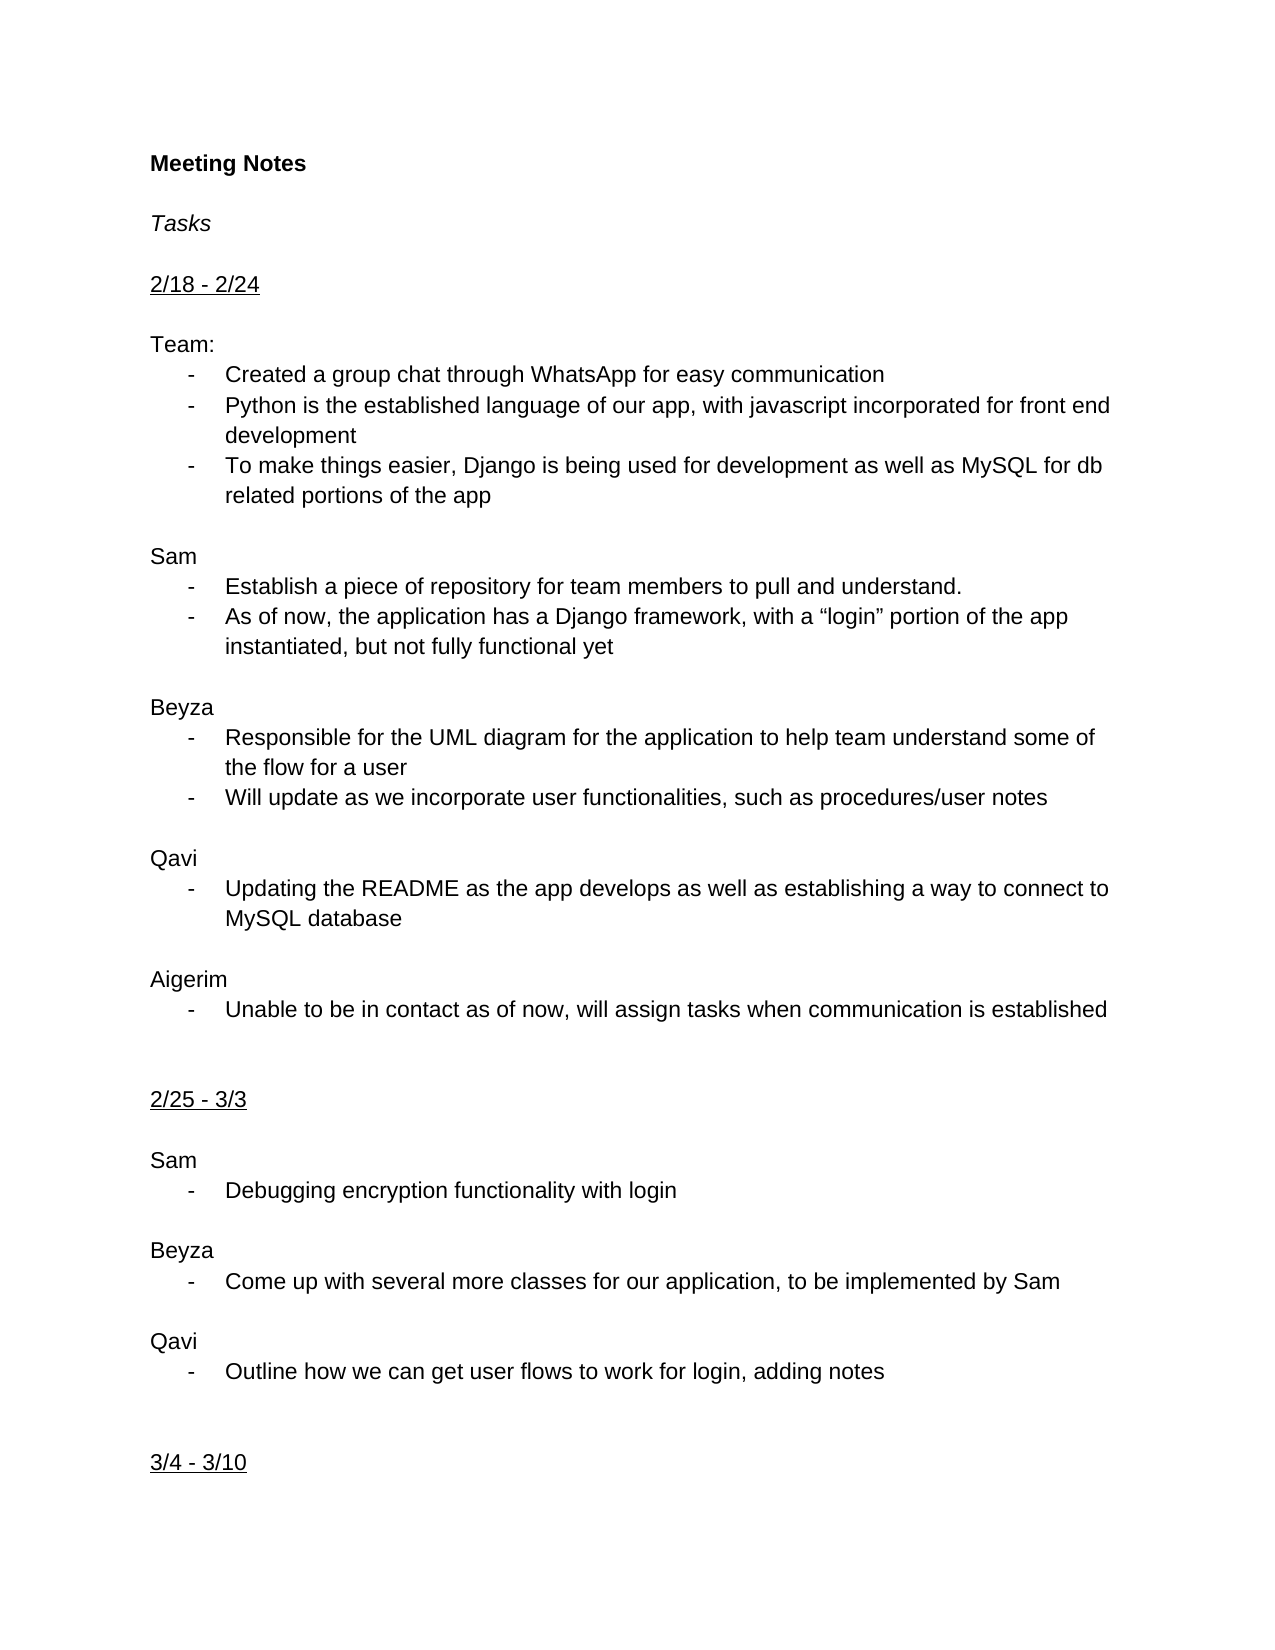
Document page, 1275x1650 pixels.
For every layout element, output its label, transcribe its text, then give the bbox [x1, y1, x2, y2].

list As of now, the application has a Django framework, with a “login” portion of the app instantiated, but not fully functional yet [187, 603, 1125, 660]
text 2/18 - 2/24 [150, 271, 1125, 297]
list To make things easier, Django is being used for development as well as MySQL for db related portions of the app [187, 452, 1125, 509]
text 2/25 - 3/3 [150, 1086, 1125, 1113]
list Python is the established language of our app, with javascript incorporated for front end development [187, 392, 1125, 448]
text Meeting Notes [150, 150, 1125, 176]
text Tasks [150, 210, 1125, 237]
list Updating the README as the app develops as well as establishing a way to connect to MySQL database [187, 875, 1125, 932]
list Come up with several more classes for our application, to be implemented by Sam [187, 1268, 1125, 1294]
list Debugging encryption functionality with login [187, 1177, 1125, 1203]
list Created a group chat through WhatsApp for easy communication [187, 361, 1125, 388]
list Responsible for the UML diagram for the application to help team understand some of the flow for a user [187, 724, 1125, 781]
text Sam [150, 543, 1125, 569]
text Qavi [150, 845, 1125, 871]
text 3/4 - 3/10 [150, 1449, 1125, 1475]
text Beyza [150, 694, 1125, 720]
text Beyza [150, 1237, 1125, 1264]
text Aigerim [150, 966, 1125, 992]
list Establish a piece of repository for team members to pull and understand. [187, 573, 1125, 599]
text Sam [150, 1147, 1125, 1173]
list Will update as we incorporate user functionalities, such as procedures/user notes [187, 784, 1125, 811]
text Qavi [150, 1328, 1125, 1354]
list Outline how we can get user flows to work for login, adding notes [187, 1358, 1125, 1385]
text Team: [150, 331, 1125, 358]
list Unable to be in contact as of now, will assign tasks when communication is established [187, 996, 1125, 1022]
